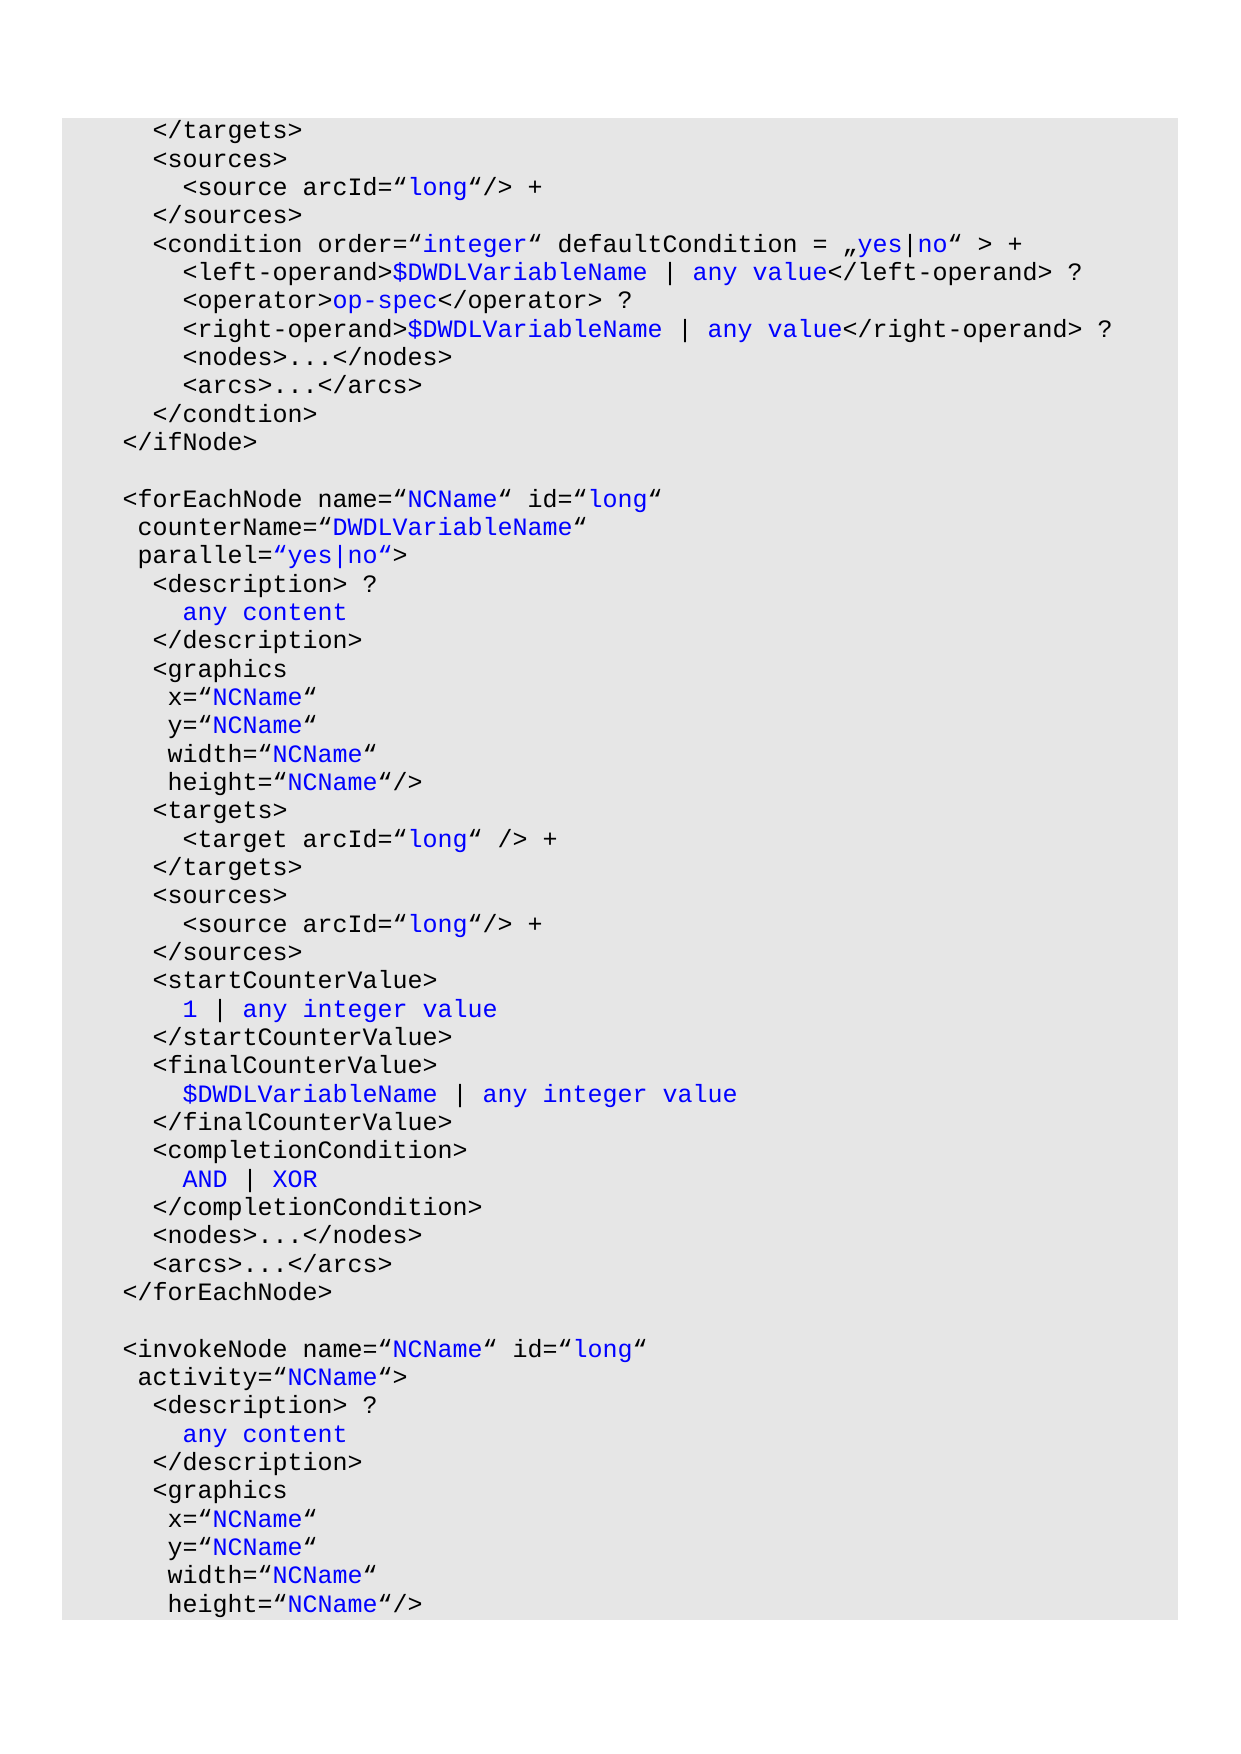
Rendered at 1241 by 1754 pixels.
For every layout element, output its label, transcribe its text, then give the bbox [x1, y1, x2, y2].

text </targets> [62, 118, 1178, 146]
text <startCounterValue> [62, 968, 1178, 996]
text <description> ? [62, 1393, 1178, 1421]
text y=“NCName“ [62, 713, 1178, 741]
text <description> ? [62, 571, 1178, 600]
text counterName=“DWDLVariableName“ [62, 515, 1178, 543]
text </condtion> [62, 401, 1178, 430]
text </sources> [62, 940, 1178, 968]
text <right-operand>$DWDLVariableName | any value</right-operand> ? [62, 316, 1178, 345]
text width=“NCName“ [62, 741, 1178, 770]
text </completionCondition> [62, 1195, 1178, 1223]
text AND | XOR [62, 1166, 1178, 1195]
text y=“NCName“ [62, 1535, 1178, 1563]
text height=“NCName“/> [62, 1591, 1178, 1620]
text <invokeNode name=“NCName“ id=“long“ [62, 1336, 1178, 1365]
text </forEachNode> [62, 1280, 1178, 1308]
text <arcs>...</arcs> [62, 1251, 1178, 1280]
text </description> [62, 1450, 1178, 1478]
text </finalCounterValue> [62, 1110, 1178, 1138]
text x=“NCName“ [62, 685, 1178, 713]
text <finalCounterValue> [62, 1053, 1178, 1081]
text <operator>op-spec</operator> ? [62, 288, 1178, 316]
text </sources> [62, 203, 1178, 231]
text parallel=“yes|no“> [62, 543, 1178, 571]
text $DWDLVariableName | any integer value [62, 1081, 1178, 1110]
text <nodes>...</nodes> [62, 1223, 1178, 1251]
text x=“NCName“ [62, 1506, 1178, 1535]
text <arcs>...</arcs> [62, 373, 1178, 401]
text any content [62, 1421, 1178, 1450]
text </ifNode> [62, 430, 1178, 458]
text <forEachNode name=“NCName“ id=“long“ [62, 486, 1178, 515]
text <target arcId=“long“ /> + [62, 826, 1178, 855]
text <completionCondition> [62, 1138, 1178, 1166]
text height=“NCName“/> [62, 770, 1178, 798]
text <nodes>...</nodes> [62, 345, 1178, 373]
text <left-operand>$DWDLVariableName | any value</left-operand> ? [62, 260, 1178, 288]
text <source arcId=“long“/> + [62, 911, 1178, 940]
text 1 | any integer value [62, 996, 1178, 1025]
text <sources> [62, 883, 1178, 911]
text width=“NCName“ [62, 1563, 1178, 1591]
text </description> [62, 628, 1178, 656]
text any content [62, 600, 1178, 628]
text <targets> [62, 798, 1178, 826]
text </targets> [62, 855, 1178, 883]
text activity=“NCName“> [62, 1365, 1178, 1393]
text </startCounterValue> [62, 1025, 1178, 1053]
text <sources> [62, 146, 1178, 175]
text <source arcId=“long“/> + [62, 175, 1178, 203]
text <graphics [62, 656, 1178, 685]
text <condition order=“integer“ defaultCondition = „yes|no“ > + [62, 231, 1178, 260]
text <graphics [62, 1478, 1178, 1506]
